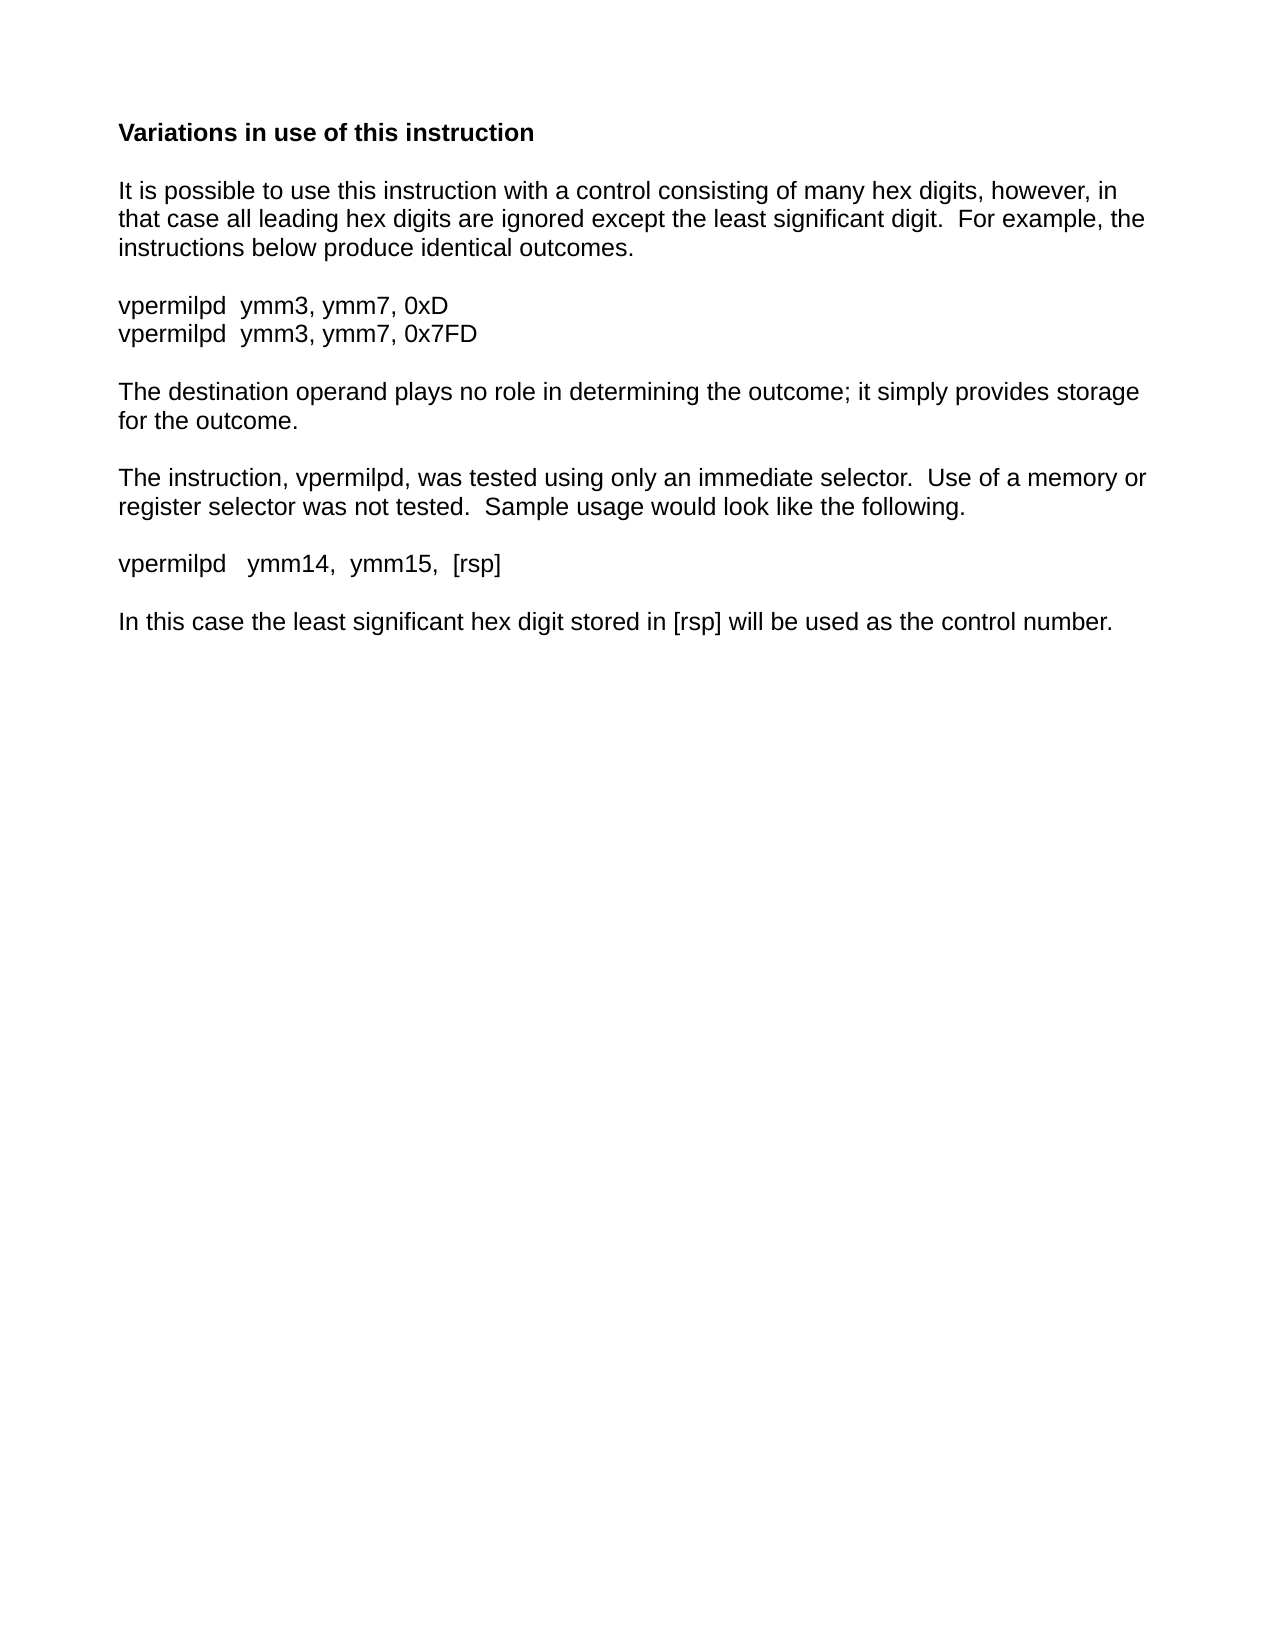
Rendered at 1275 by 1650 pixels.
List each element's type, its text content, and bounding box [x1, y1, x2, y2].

text vpermilpd ymm14, ymm15, [rsp] [118, 549, 1157, 578]
text In this case the least significant hex digit stored in [rsp] will be used as the control number. [118, 607, 1157, 636]
text Variations in use of this instruction [118, 118, 1157, 147]
text It is possible to use this instruction with a control consisting of many hex digits, however, in that case all leading hex digits are ignored except the least significant digit. For example, the instructions below produce identical outcomes. [118, 176, 1157, 262]
text The destination operand plays no role in determining the outcome; it simply provides storage for the outcome. [118, 377, 1157, 434]
text The instruction, vpermilpd, was tested using only an immediate selector. Use of a memory or register selector was not tested. Sample usage would look like the following. [118, 463, 1157, 521]
text vpermilpd ymm3, ymm7, 0xD [118, 291, 1157, 319]
text vpermilpd ymm3, ymm7, 0x7FD [118, 319, 1157, 348]
